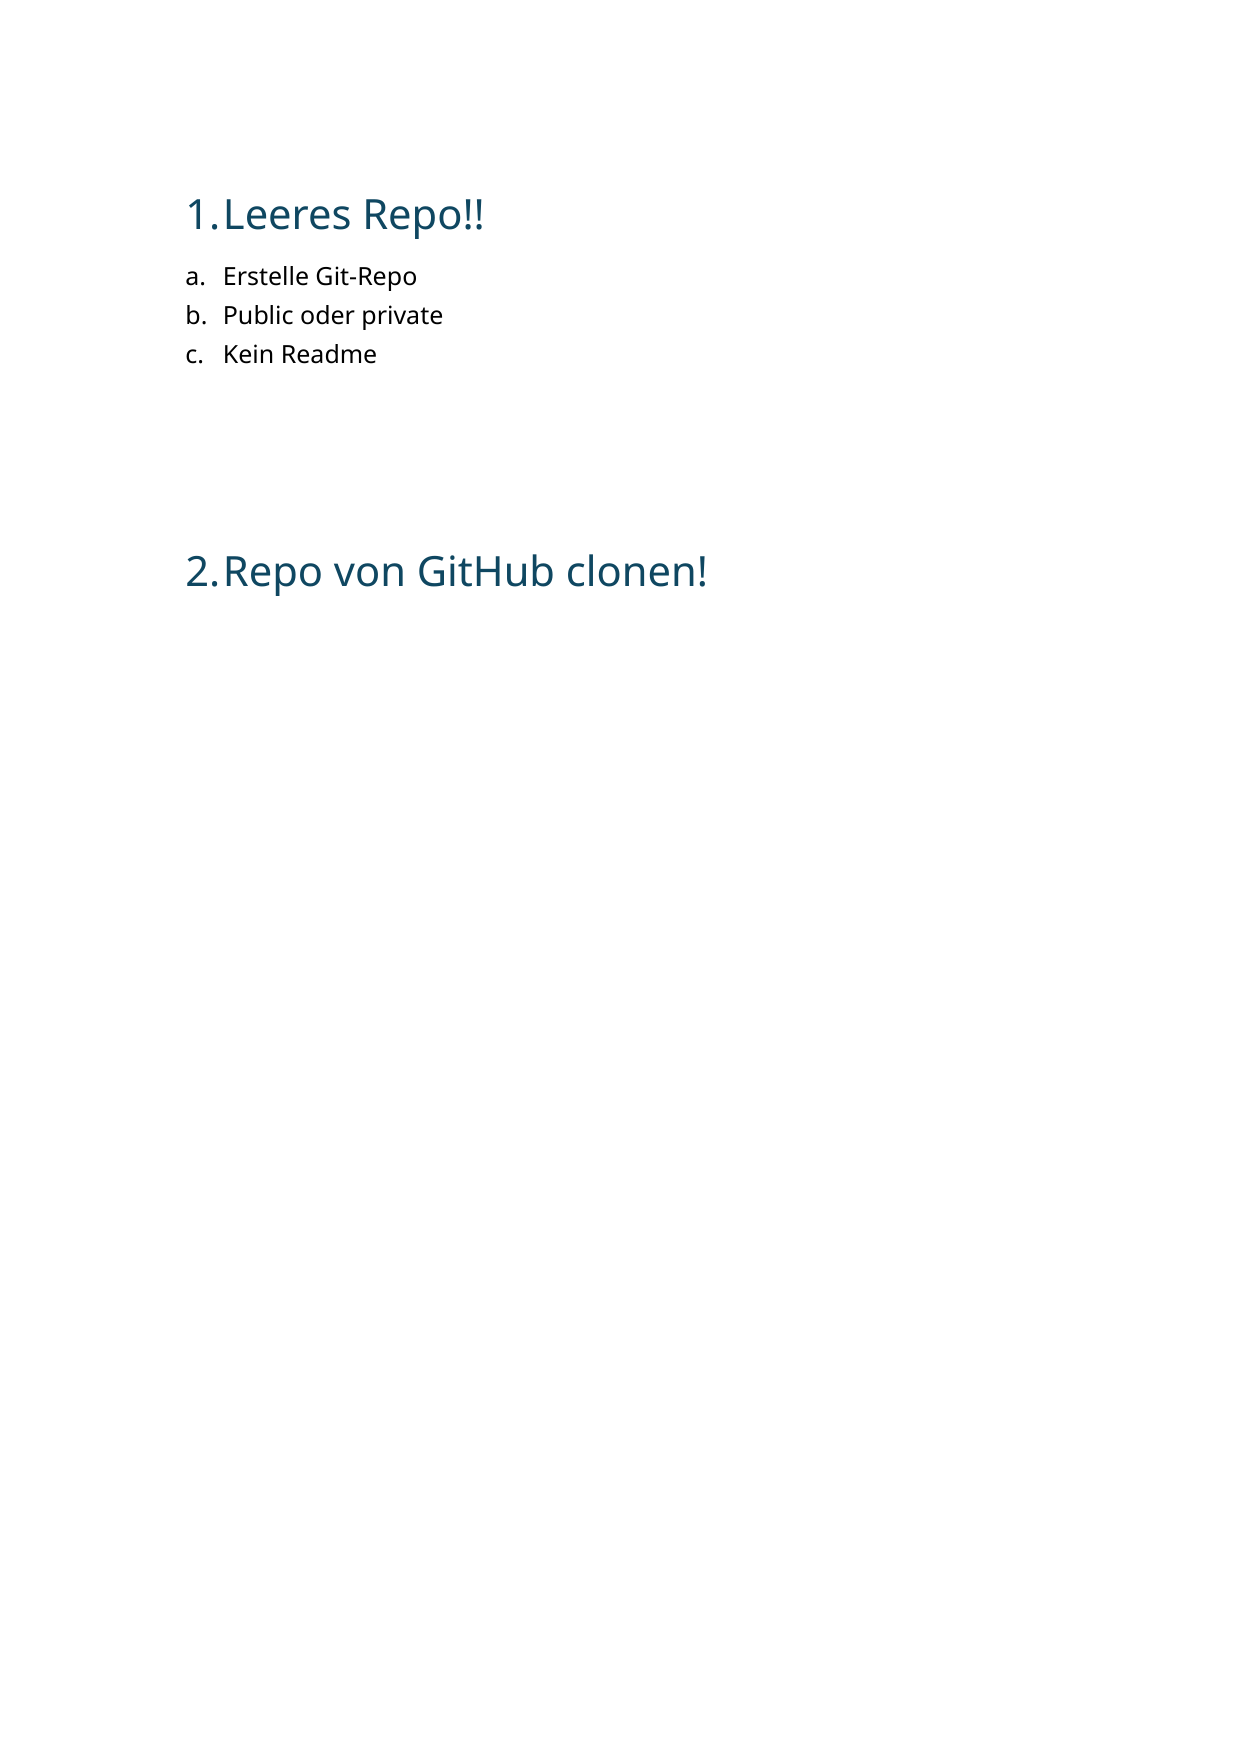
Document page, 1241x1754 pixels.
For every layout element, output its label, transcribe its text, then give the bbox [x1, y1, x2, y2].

list Leeres Repo!! [185, 185, 1093, 242]
list Kein Readme [185, 337, 1093, 371]
list Erstelle Git-Repo [185, 259, 1093, 293]
list Repo von GitHub clonen! [185, 542, 1093, 599]
list Public oder private [185, 298, 1093, 332]
